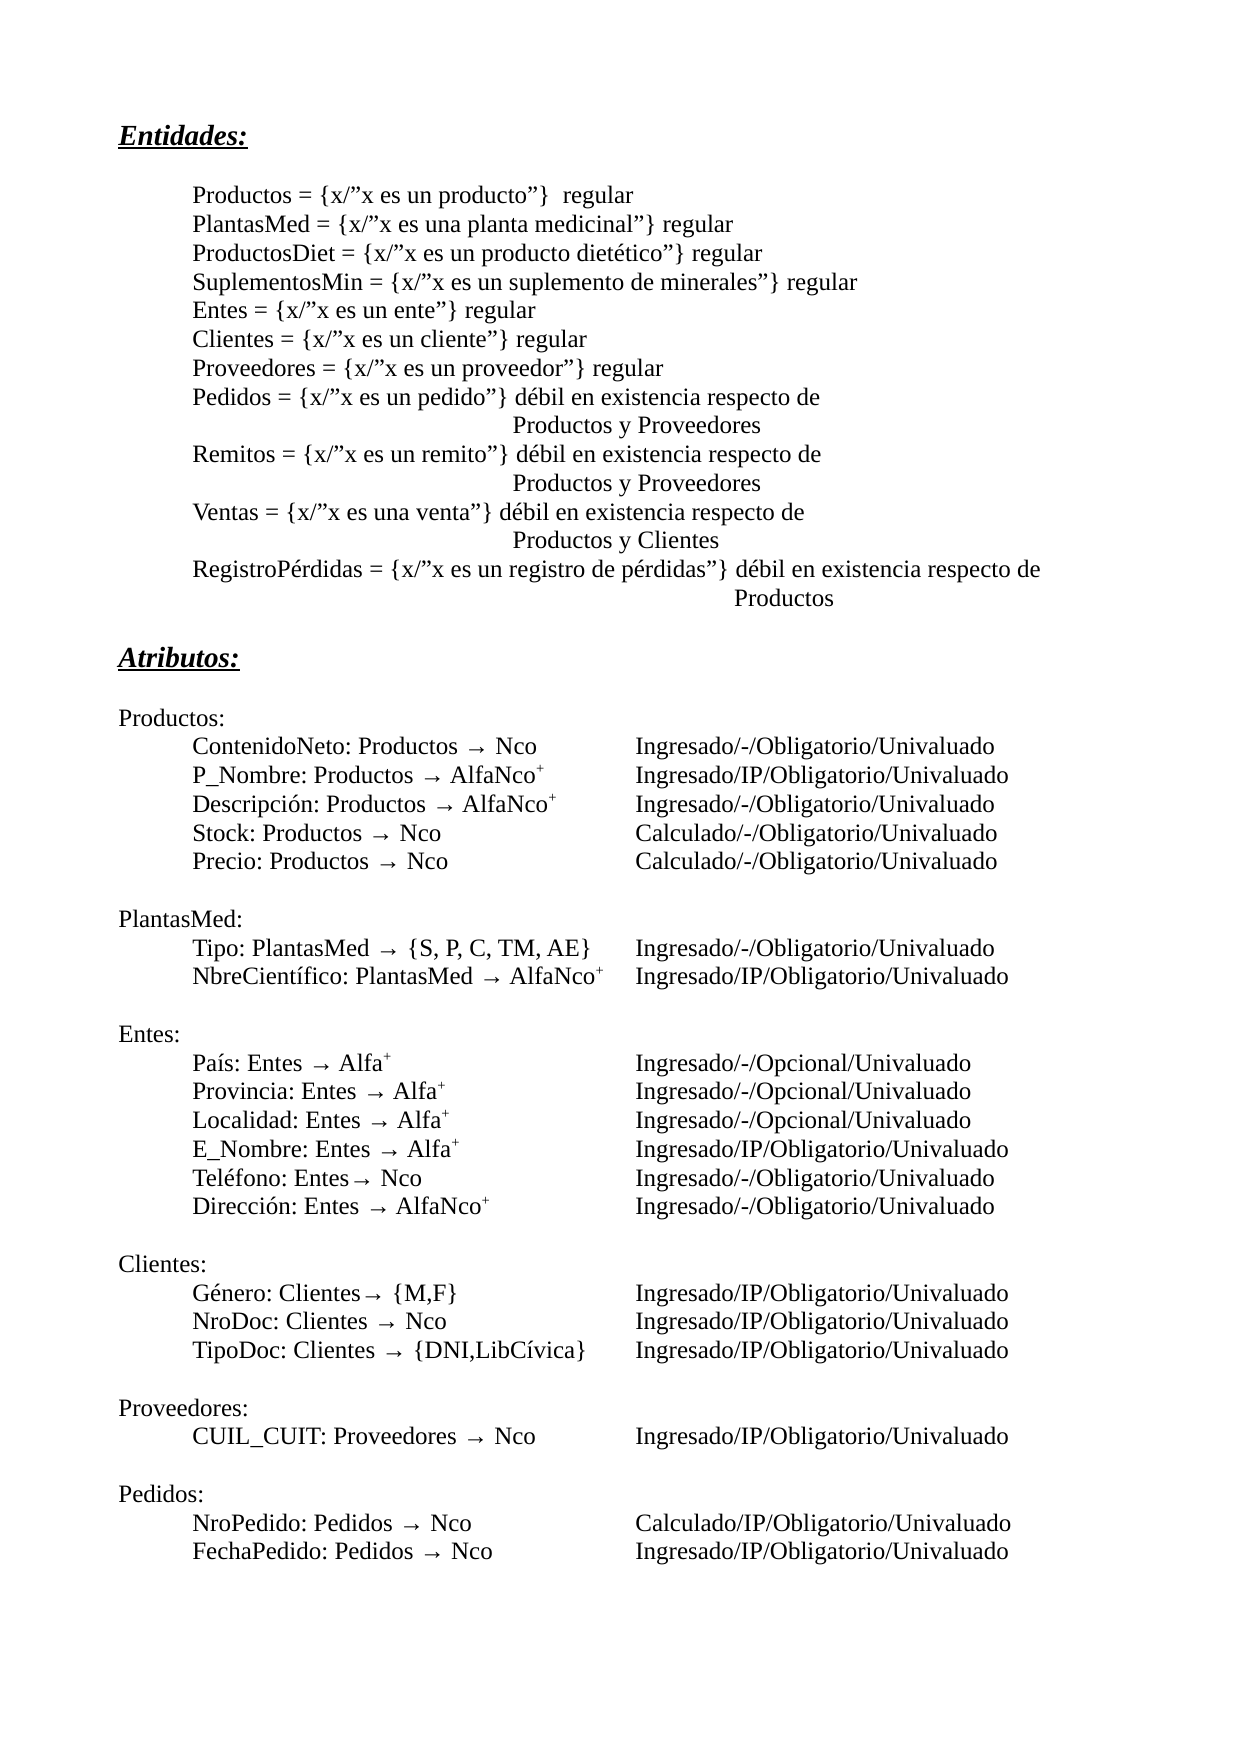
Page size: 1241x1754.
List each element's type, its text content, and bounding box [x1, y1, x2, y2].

text RegistroPérdidas = {x/”x es un registro de pérdidas”} débil en existencia respecto de Productos [118, 554, 1122, 612]
text Pedidos = {x/”x es un pedido”} débil en existencia respecto de Productos y Proveedores [118, 382, 1122, 439]
text Stock: Productos → Nco Calculado/-/Obligatorio/Univaluado [118, 818, 1122, 846]
text País: Entes → Alfa+ Ingresado/-/Opcional/Univaluado [118, 1048, 1122, 1076]
text P_Nombre: Productos → AlfaNco+ Ingresado/IP/Obligatorio/Univaluado [118, 760, 1122, 789]
text Clientes = {x/”x es un cliente”} regular [118, 324, 1122, 353]
text Precio: Productos → Nco Calculado/-/Obligatorio/Univaluado [118, 846, 1122, 875]
text NroDoc: Clientes → Nco Ingresado/IP/Obligatorio/Univaluado [118, 1306, 1122, 1335]
text NroPedido: Pedidos → Nco Calculado/IP/Obligatorio/Univaluado [118, 1508, 1122, 1536]
text Proveedores = {x/”x es un proveedor”} regular [118, 353, 1122, 382]
text Ventas = {x/”x es una venta”} débil en existencia respecto de Productos y Clientes [118, 497, 1122, 554]
text CUIL_CUIT: Proveedores → Nco Ingresado/IP/Obligatorio/Univaluado [118, 1421, 1122, 1450]
text Remitos = {x/”x es un remito”} débil en existencia respecto de Productos y Proveedores [118, 439, 1122, 497]
text NbreCientífico: PlantasMed → AlfaNco+ Ingresado/IP/Obligatorio/Univaluado [118, 961, 1122, 990]
text Descripción: Productos → AlfaNco+ Ingresado/-/Obligatorio/Univaluado [118, 789, 1122, 818]
text Pedidos: [118, 1479, 1122, 1508]
text Provincia: Entes → Alfa+ Ingresado/-/Opcional/Univaluado [118, 1076, 1122, 1105]
text Productos: [118, 703, 1122, 731]
text Productos = {x/”x es un producto”} regular [118, 180, 1122, 209]
text Tipo: PlantasMed → {S, P, C, TM, AE} Ingresado/-/Obligatorio/Univaluado [118, 933, 1122, 961]
text PlantasMed = {x/”x es una planta medicinal”} regular [118, 209, 1122, 238]
text Atributos: [118, 640, 1122, 674]
text SuplementosMin = {x/”x es un suplemento de minerales”} regular [118, 267, 1122, 295]
text Género: Clientes→ {M,F} Ingresado/IP/Obligatorio/Univaluado [118, 1278, 1122, 1306]
text Teléfono: Entes→ Nco Ingresado/-/Obligatorio/Univaluado [118, 1163, 1122, 1191]
text Dirección: Entes → AlfaNco+ Ingresado/-/Obligatorio/Univaluado [118, 1191, 1122, 1220]
text Entidades: [118, 118, 1122, 152]
text Proveedores: [118, 1393, 1122, 1421]
text Entes: [118, 1019, 1122, 1048]
text Entes = {x/”x es un ente”} regular [118, 295, 1122, 324]
text Localidad: Entes → Alfa+ Ingresado/-/Opcional/Univaluado [118, 1105, 1122, 1134]
text ContenidoNeto: Productos → Nco Ingresado/-/Obligatorio/Univaluado [118, 731, 1122, 760]
text PlantasMed: [118, 904, 1122, 933]
text Clientes: [118, 1249, 1122, 1278]
text TipoDoc: Clientes → {DNI,LibCívica} Ingresado/IP/Obligatorio/Univaluado [118, 1335, 1122, 1364]
text E_Nombre: Entes → Alfa+ Ingresado/IP/Obligatorio/Univaluado [118, 1134, 1122, 1163]
text ProductosDiet = {x/”x es un producto dietético”} regular [118, 238, 1122, 267]
text FechaPedido: Pedidos → Nco Ingresado/IP/Obligatorio/Univaluado [118, 1536, 1122, 1565]
